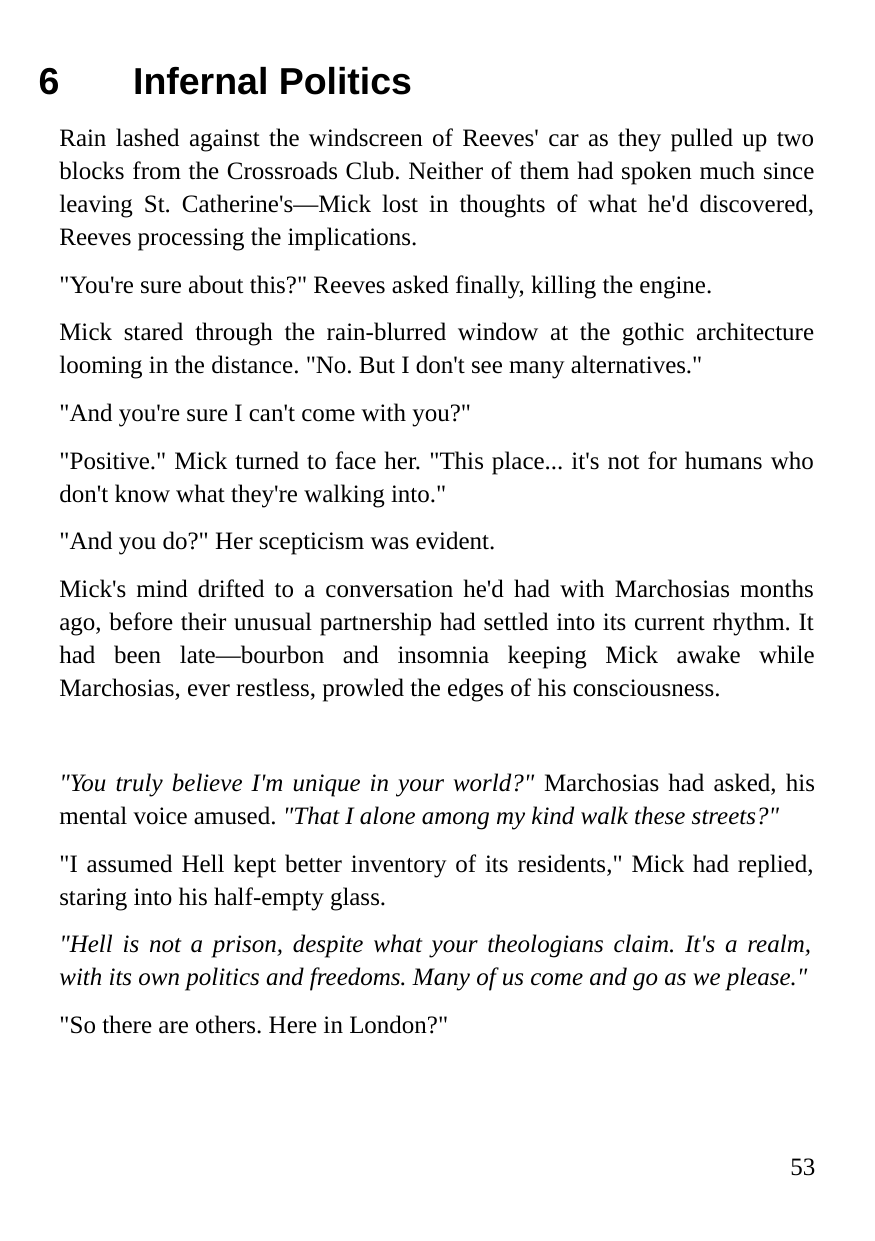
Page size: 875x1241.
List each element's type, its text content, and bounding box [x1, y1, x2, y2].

text "Hell is not a prison, despite what your theologians claim. It's a realm, with its own politics and freedoms. Many of us come and go as we please." [59, 929, 815, 991]
text "You truly believe I'm unique in your world?" Marchosias had asked, his mental voice amused. "That I alone among my kind walk these streets?" [59, 768, 815, 830]
text "And you do?" Her scepticism was evident. [59, 526, 815, 555]
subtitle Infernal Politics [59, 59, 815, 102]
text "You're sure about this?" Reeves asked finally, killing the engine. [59, 270, 815, 299]
text Mick stared through the rain-blurred window at the gothic architecture looming in the distance. "No. But I don't see many alternatives." [59, 317, 815, 379]
text "I assumed Hell kept better inventory of its residents," Mick had replied, staring into his half-empty glass. [59, 849, 815, 911]
text Rain lashed against the windscreen of Reeves' car as they pulled up two blocks from the Crossroads Club. Neither of them had spoken much since leaving St. Catherine's—Mick lost in thoughts of what he'd discovered, Reeves processing the implications. [59, 123, 815, 251]
text "So there are others. Here in London?" [59, 1010, 815, 1039]
text "Positive." Mick turned to face her. "This place... it's not for humans who don't know what they're walking into." [59, 446, 815, 507]
text Mick's mind drifted to a conversation he'd had with Marchosias months ago, before their unusual partnership had settled into its current rhythm. It had been late—bourbon and insomnia keeping Mick awake while Marchosias, ever restless, prowled the edges of his consciousness. [59, 574, 815, 702]
text "And you're sure I can't come with you?" [59, 398, 815, 427]
